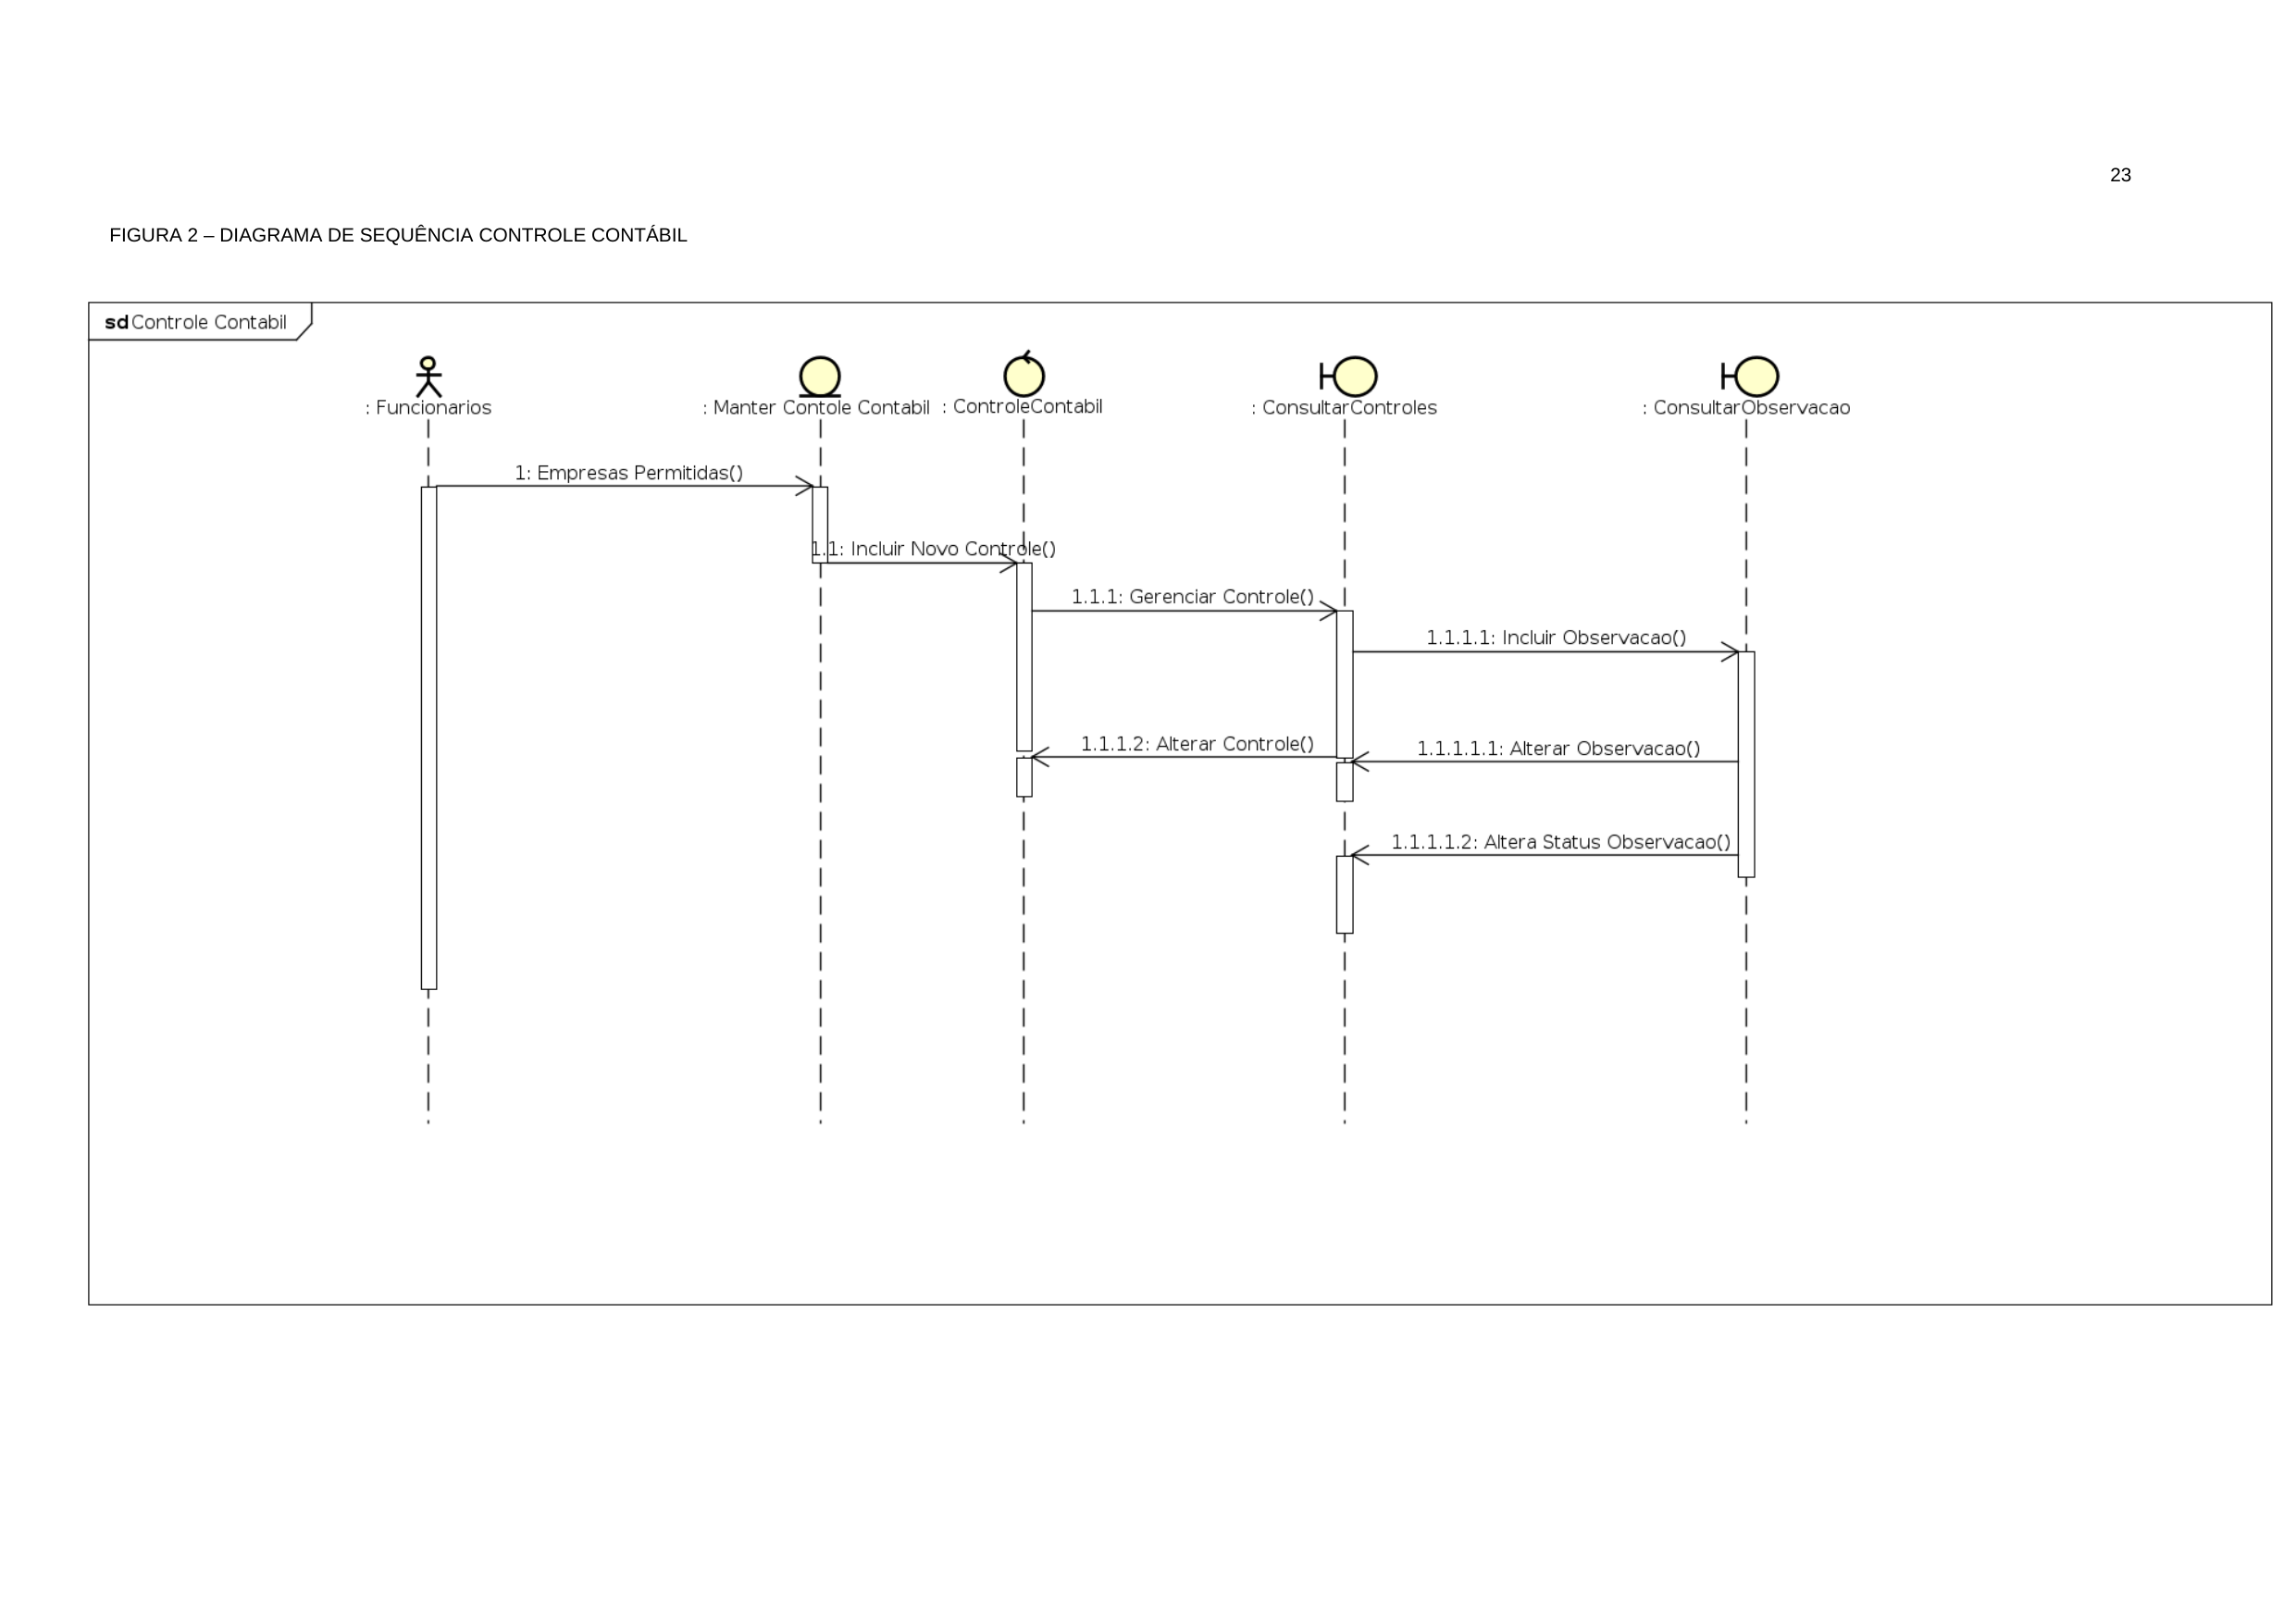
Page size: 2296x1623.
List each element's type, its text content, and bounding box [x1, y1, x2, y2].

text Figura 2 – Diagrama De Sequência controle contábil [109, 224, 2131, 246]
picture [73, 288, 2288, 1319]
